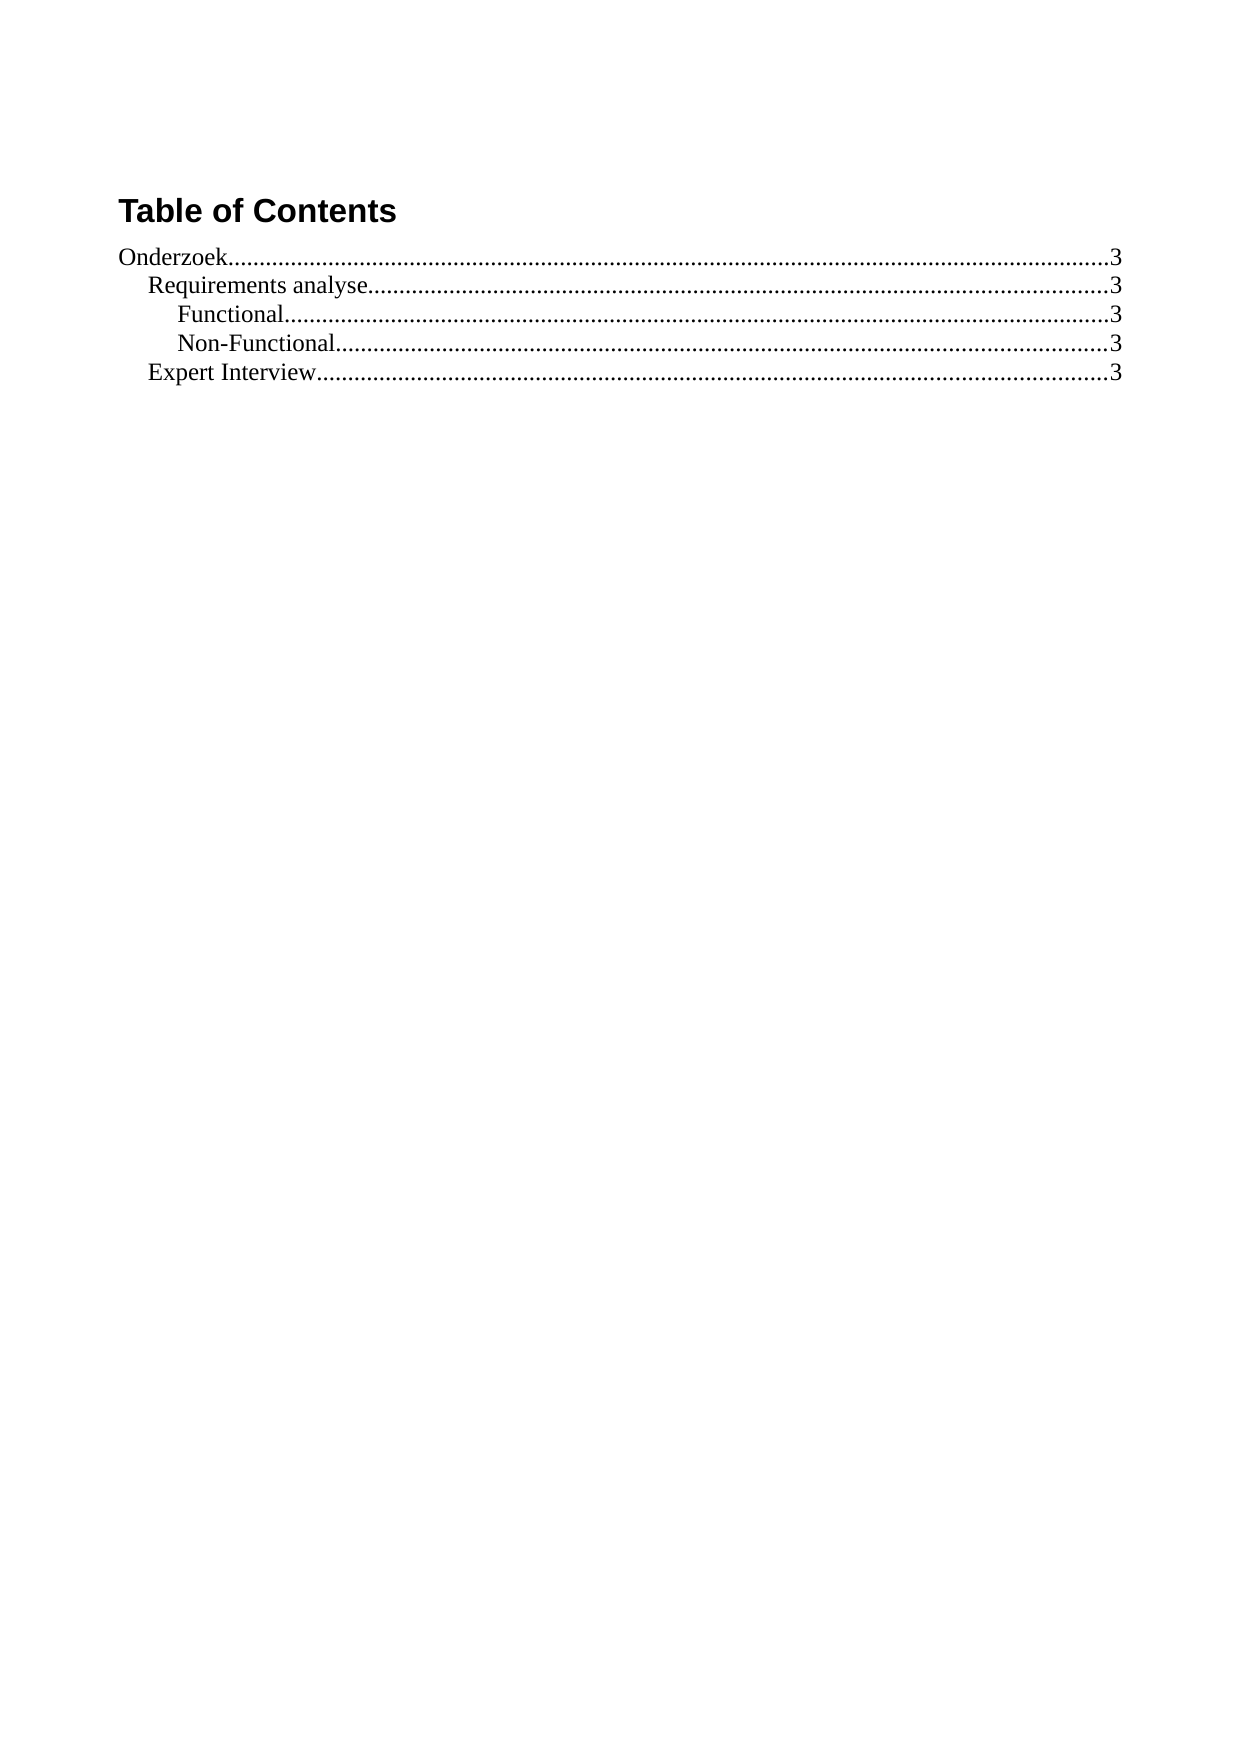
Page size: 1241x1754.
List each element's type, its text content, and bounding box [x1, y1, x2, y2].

text Non-Functional 3 [177, 328, 1122, 357]
text Expert Interview 3 [148, 357, 1122, 385]
text Requirements analyse 3 [148, 270, 1122, 299]
text Functional 3 [177, 299, 1122, 328]
text Onderzoek 3 [118, 242, 1122, 270]
subtitle Table of Contents [118, 191, 1122, 229]
